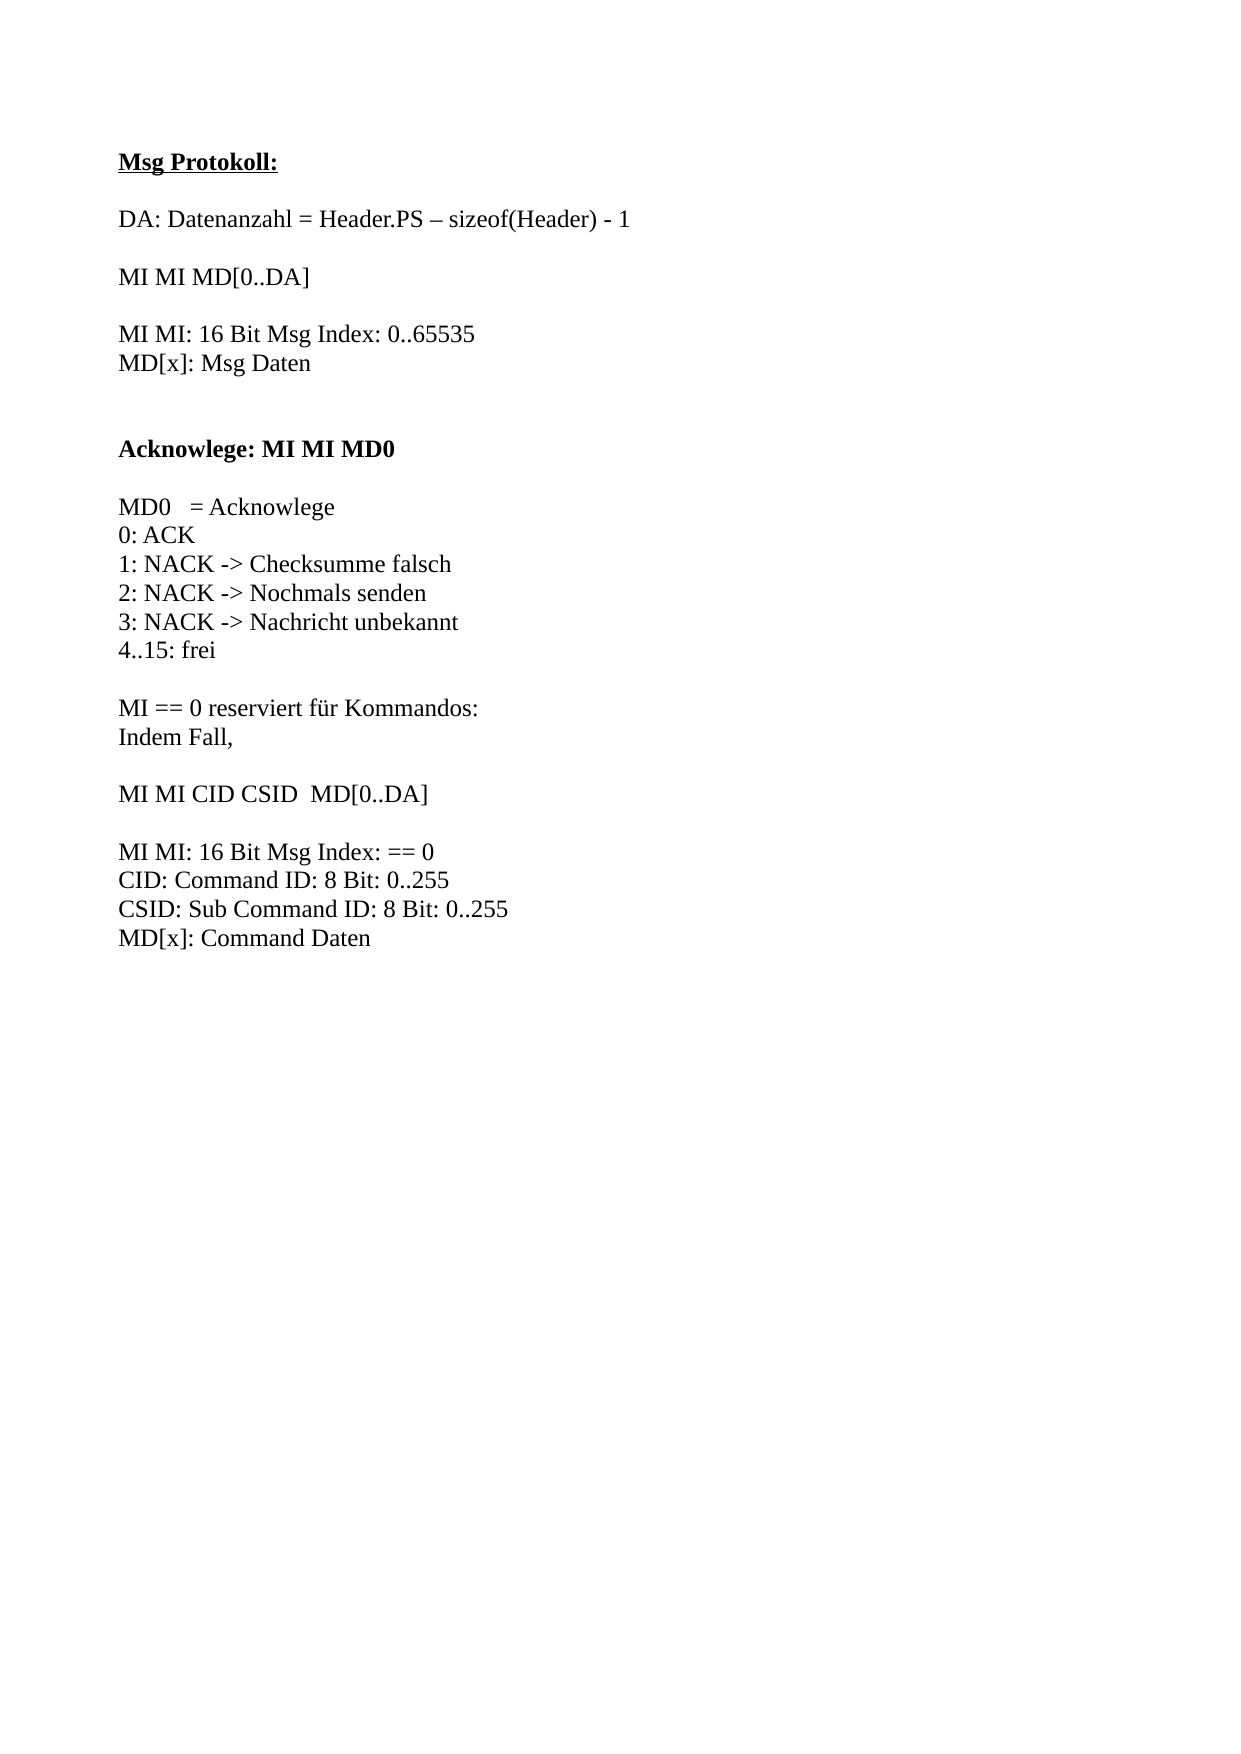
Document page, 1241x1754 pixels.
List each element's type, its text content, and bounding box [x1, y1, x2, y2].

text MD[x]: Msg Daten [118, 348, 1122, 377]
text 2: NACK -> Nochmals senden [118, 578, 1122, 607]
text 0: ACK [118, 521, 1122, 549]
text 3: NACK -> Nachricht unbekannt [118, 607, 1122, 636]
text MD[x]: Command Daten [118, 923, 1122, 952]
text Acknowlege: MI MI MD0 [118, 434, 1122, 463]
text CID: Command ID: 8 Bit: 0..255 [118, 866, 1122, 894]
text MD0 = Acknowlege [118, 492, 1122, 521]
text 1: NACK -> Checksumme falsch [118, 549, 1122, 578]
text MI MI MD[0..DA] [118, 262, 1122, 291]
text 4..15: frei [118, 636, 1122, 664]
text MI MI: 16 Bit Msg Index: == 0 [118, 837, 1122, 866]
text DA: Datenanzahl = Header.PS – sizeof(Header) - 1 [118, 204, 1122, 233]
text MI MI CID CSID MD[0..DA] [118, 779, 1122, 808]
text Msg Protokoll: [118, 147, 1122, 176]
text MI MI: 16 Bit Msg Index: 0..65535 [118, 319, 1122, 348]
text Indem Fall, [118, 722, 1122, 751]
text MI == 0 reserviert für Kommandos: [118, 693, 1122, 722]
text CSID: Sub Command ID: 8 Bit: 0..255 [118, 894, 1122, 923]
